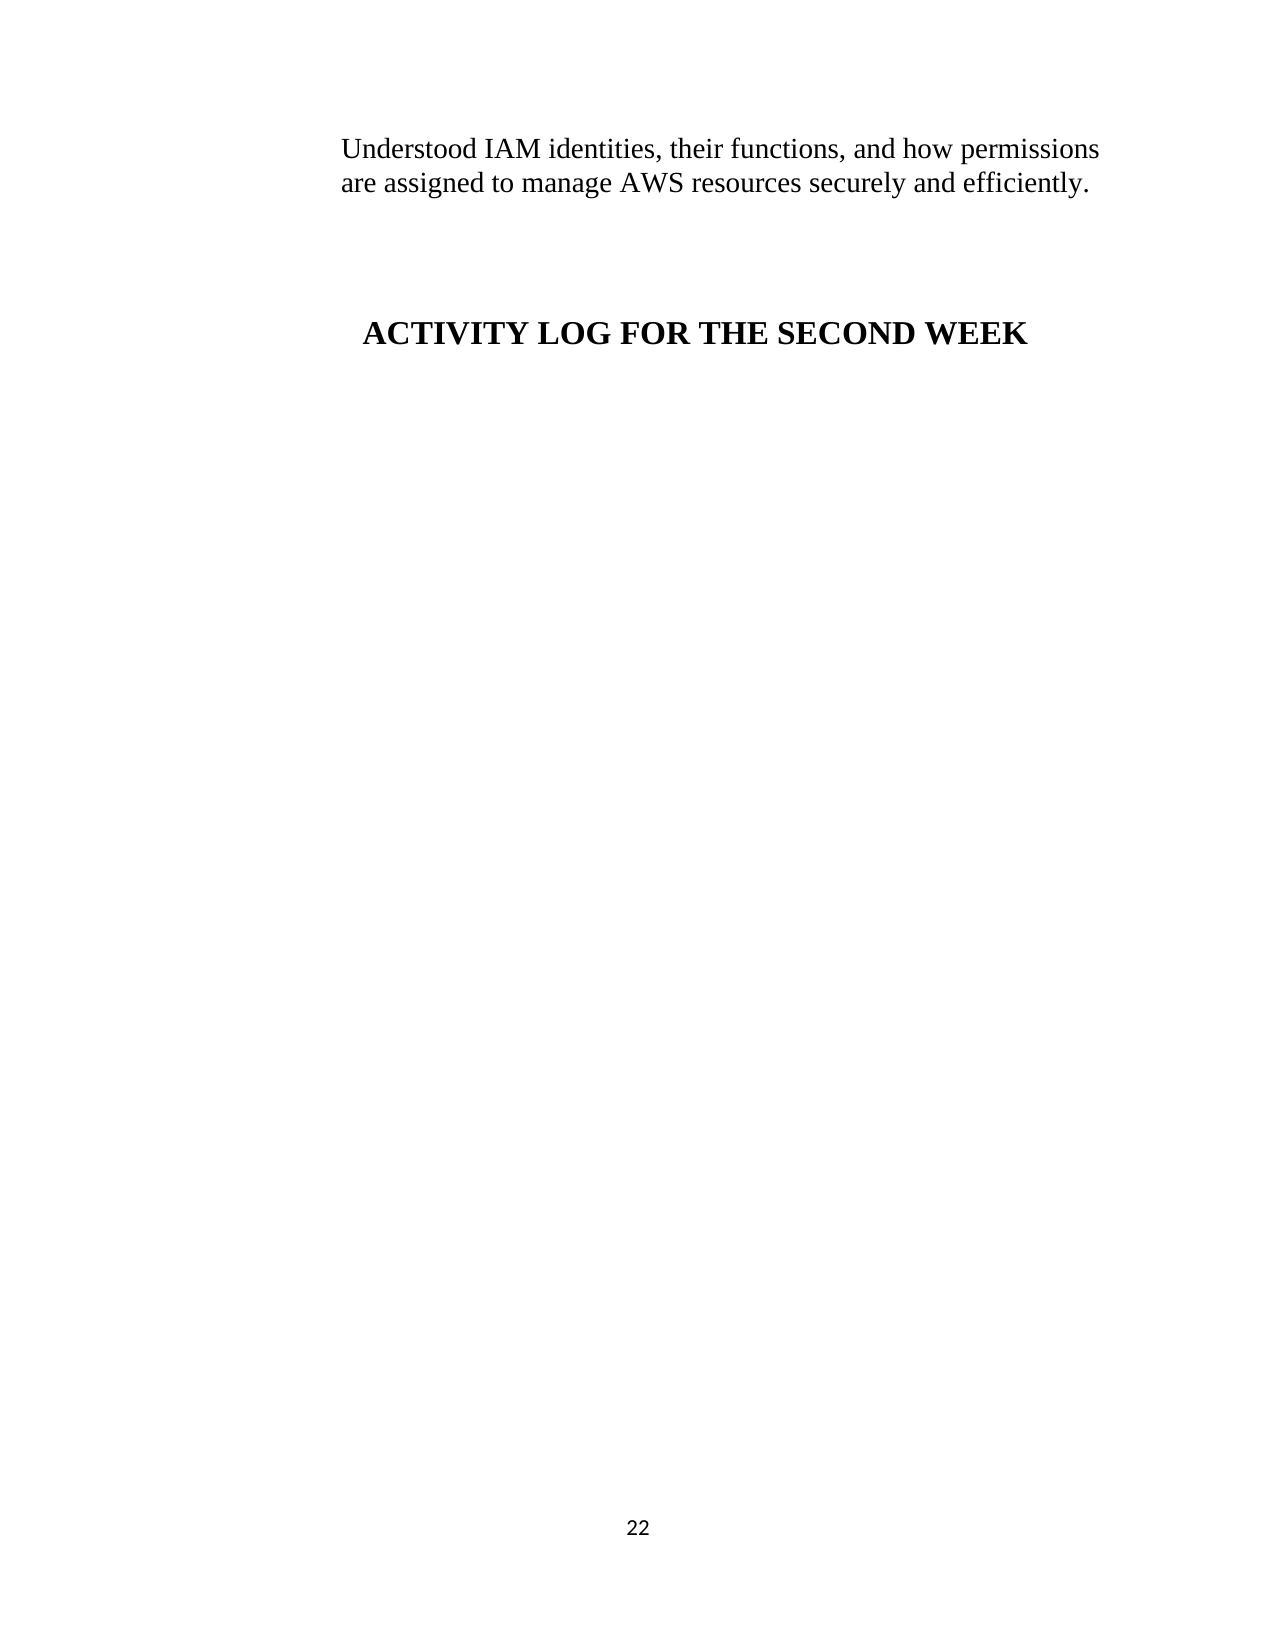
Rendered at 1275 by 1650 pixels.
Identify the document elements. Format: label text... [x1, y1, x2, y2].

text ACTIVITY LOG FOR THE SECOND WEEK [266, 313, 1125, 352]
text Understood IAM identities, their functions, and how permissions are assigned to manage AWS resources securely and efficiently. [341, 131, 1125, 198]
